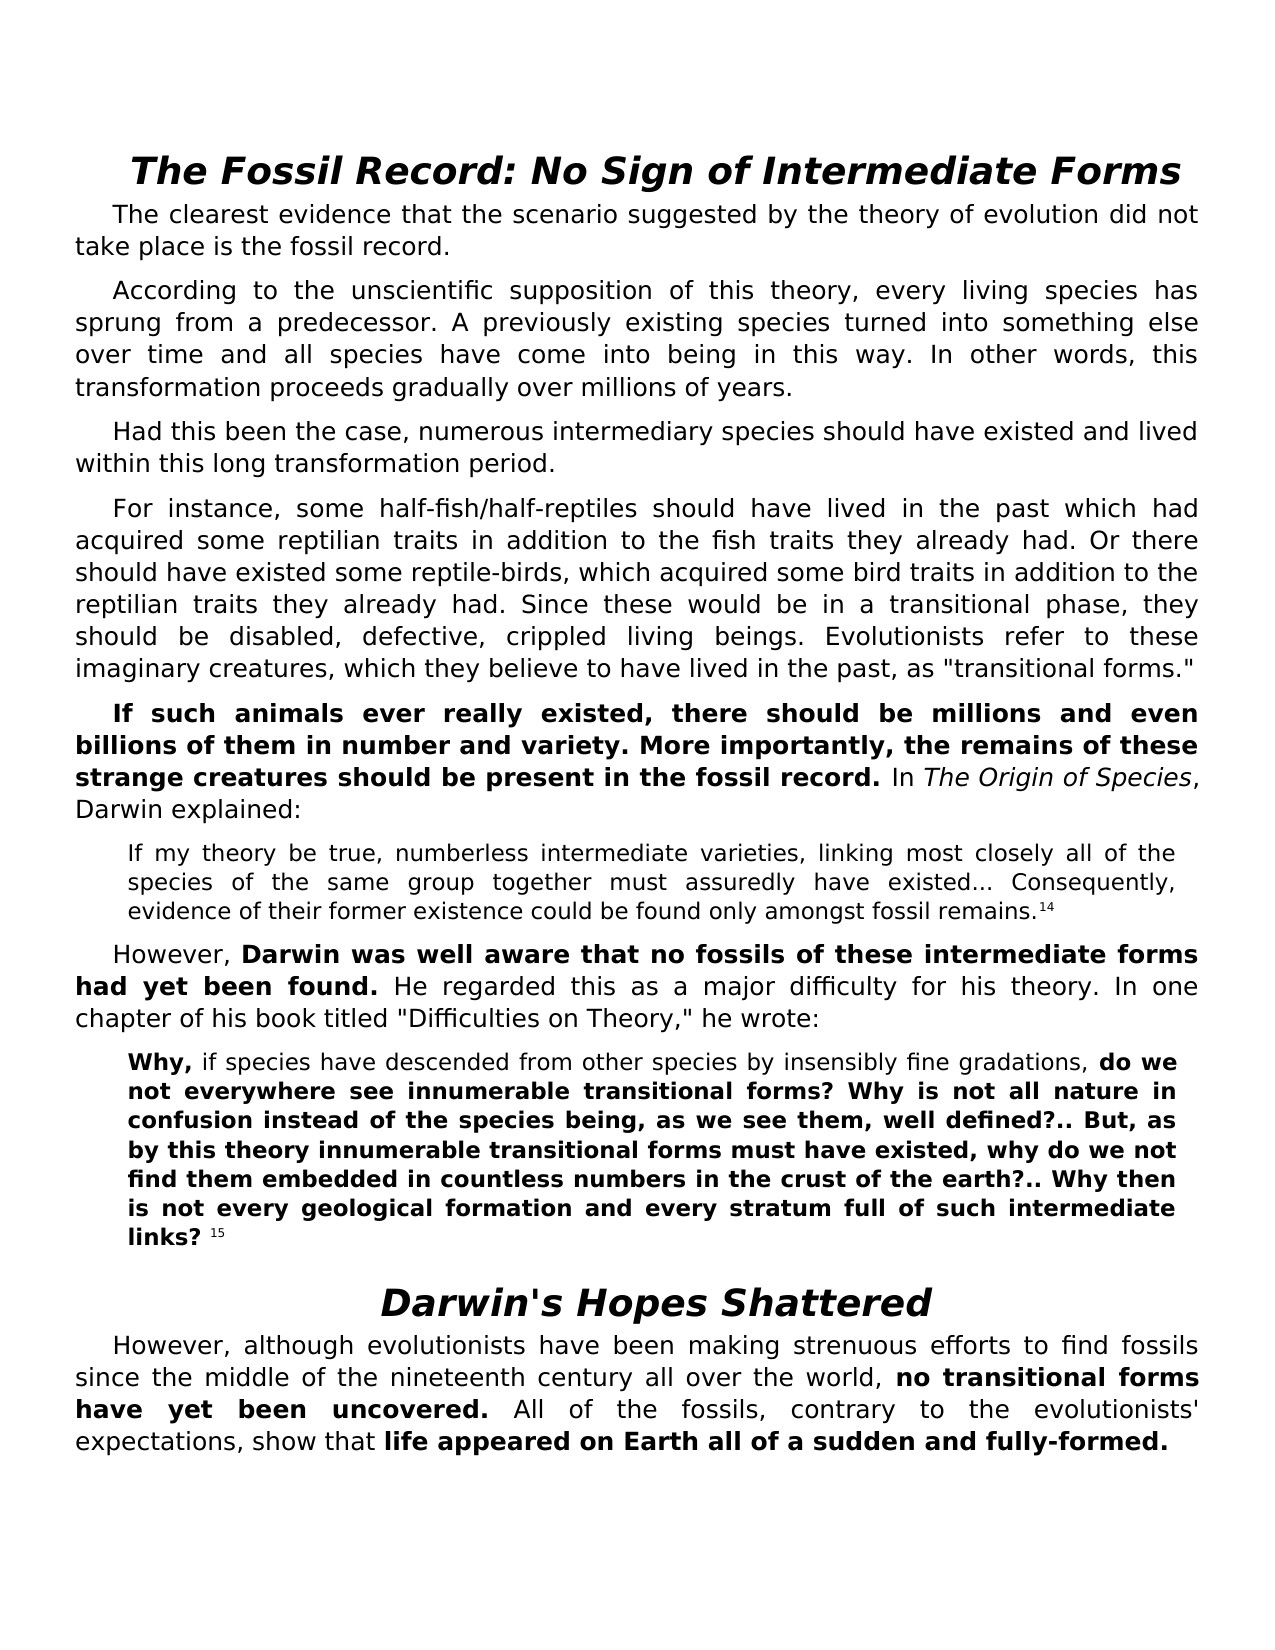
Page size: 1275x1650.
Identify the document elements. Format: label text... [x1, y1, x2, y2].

text The clearest evidence that the scenario suggested by the theory of evolution did not take place is the fossil record. [75, 200, 1200, 261]
text According to the unscientific supposition of this theory, every living species has sprung from a predecessor. A previously existing species turned into something else over time and all species have come into being in this way. In other words, this transformation proceeds gradually over millions of years. [75, 277, 1200, 402]
text If my theory be true, numberless intermediate varieties, linking most closely all of the species of the same group together must assuredly have existed... Consequently, evidence of their former existence could be found only amongst fossil remains.14 [127, 840, 1177, 925]
text Why, if species have descended from other species by insensibly fine gradations, do we not everywhere see innumerable transitional forms? Why is not all nature in confusion instead of the species being, as we see them, well defined?.. But, as by this theory innumerable transitional forms must have existed, why do we not find them embedded in countless numbers in the crust of the earth?.. Why then is not every geological formation and every stratum full of such intermediate links? 15 [127, 1049, 1177, 1251]
subtitle Darwin's Hopes Shattered [112, 1281, 1200, 1325]
text Had this been the case, numerous intermediary species should have existed and lived within this long transformation period. [75, 417, 1200, 479]
text For instance, some half-fish/half-reptiles should have lived in the past which had acquired some reptilian traits in addition to the fish traits they already had. Or there should have existed some reptile-birds, which acquired some bird traits in addition to the reptilian traits they already had. Since these would be in a transitional phase, they should be disabled, defective, crippled living beings. Evolutionists refer to these imaginary creatures, which they believe to have lived in the past, as "transitional forms." [75, 494, 1200, 684]
text However, Darwin was well aware that no fossils of these intermediate forms had yet been found. He regarded this as a major difficulty for his theory. In one chapter of his book titled "Difficulties on Theory," he wrote: [75, 940, 1200, 1033]
text However, although evolutionists have been making strenuous efforts to find fossils since the middle of the nineteenth century all over the world, no transitional forms have yet been uncovered. All of the fossils, contrary to the evolutionists' expectations, show that life appeared on Earth all of a sudden and fully-formed. [75, 1331, 1200, 1457]
subtitle The Fossil Record: No Sign of Intermediate Forms [112, 150, 1200, 194]
text If such animals ever really existed, there should be millions and even billions of them in number and variety. More importantly, the remains of these strange creatures should be present in the fossil record. In The Origin of Species, Darwin explained: [75, 699, 1200, 824]
